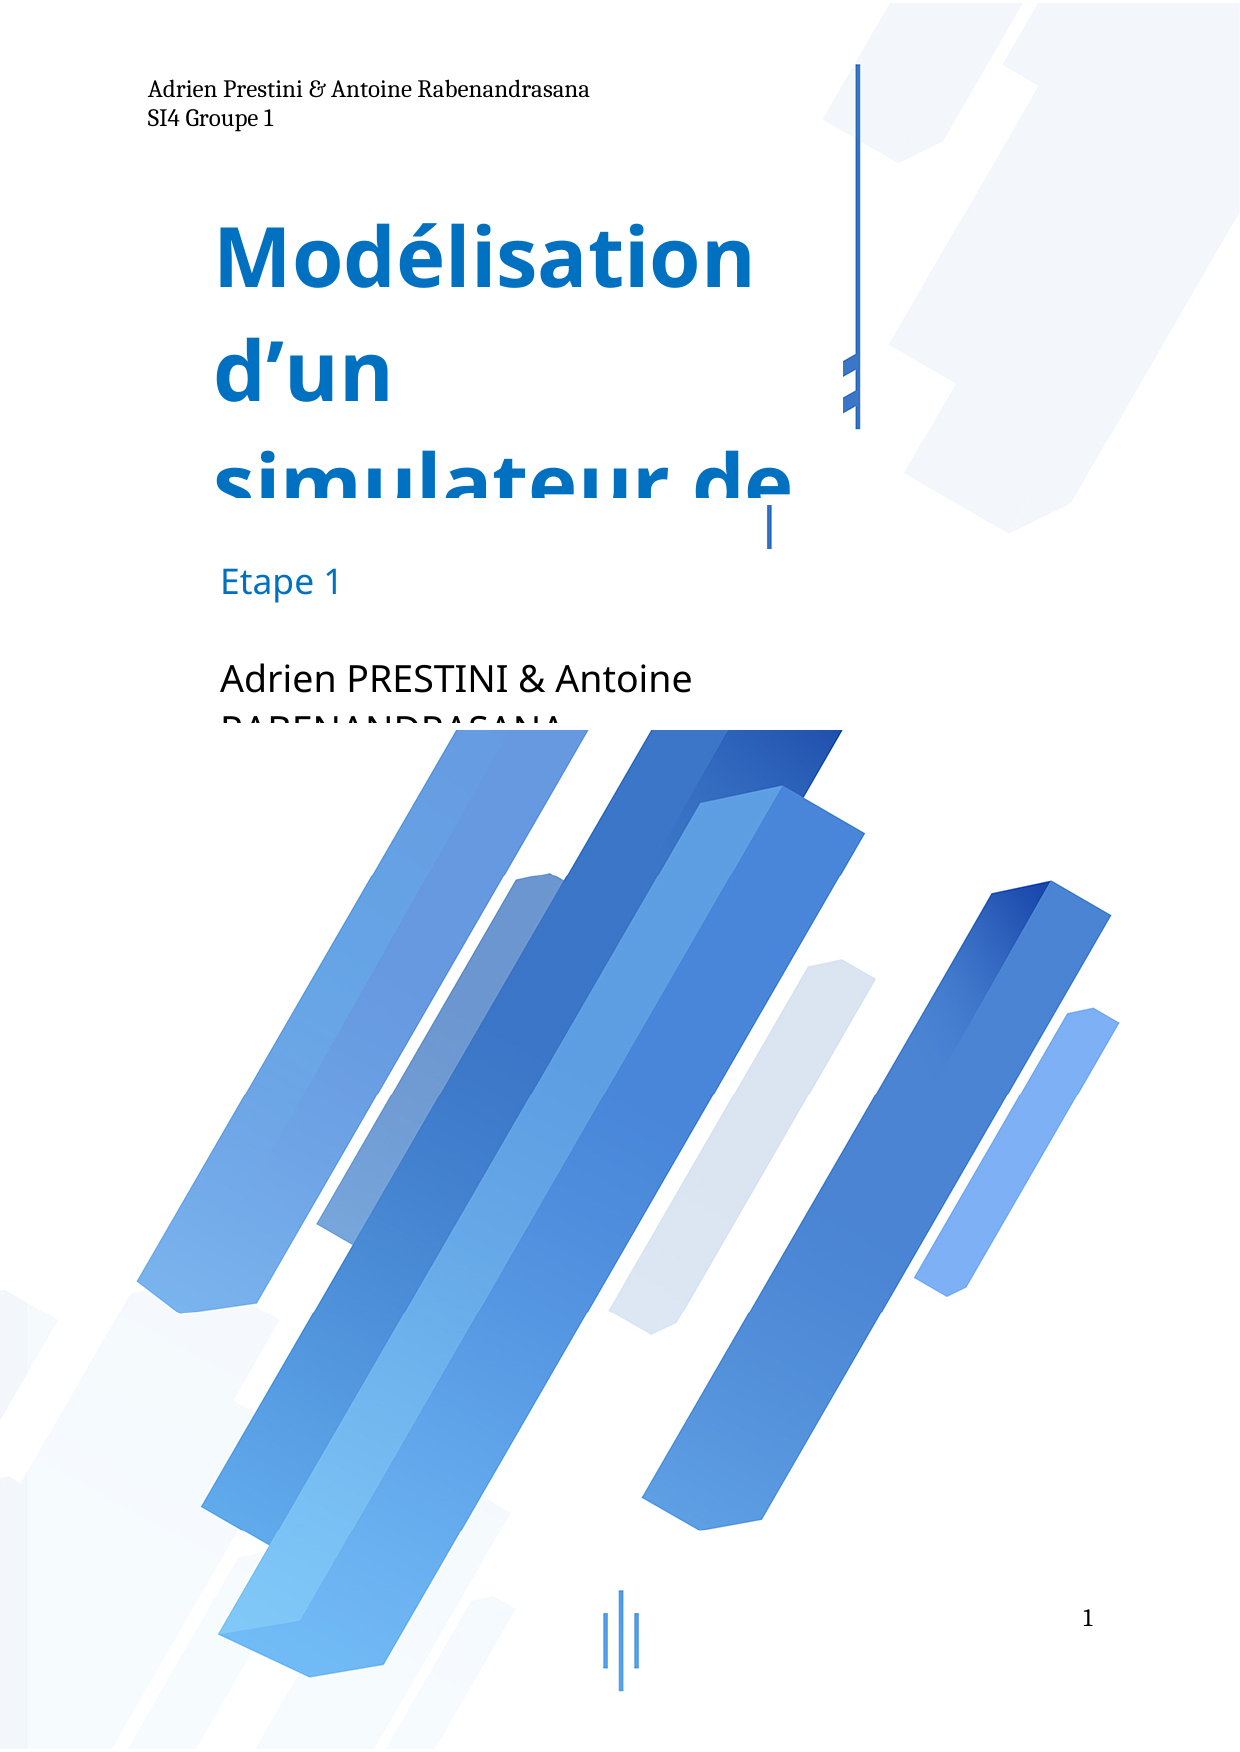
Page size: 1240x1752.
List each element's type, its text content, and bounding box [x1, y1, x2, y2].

text Modélisation d’un simulateur de robot [213, 198, 828, 497]
text Etape 1 [220, 556, 1019, 604]
picture [0, 3, 1240, 1749]
text Adrien PRESTINI & Antoine RABENANDRASANA [220, 653, 1019, 722]
